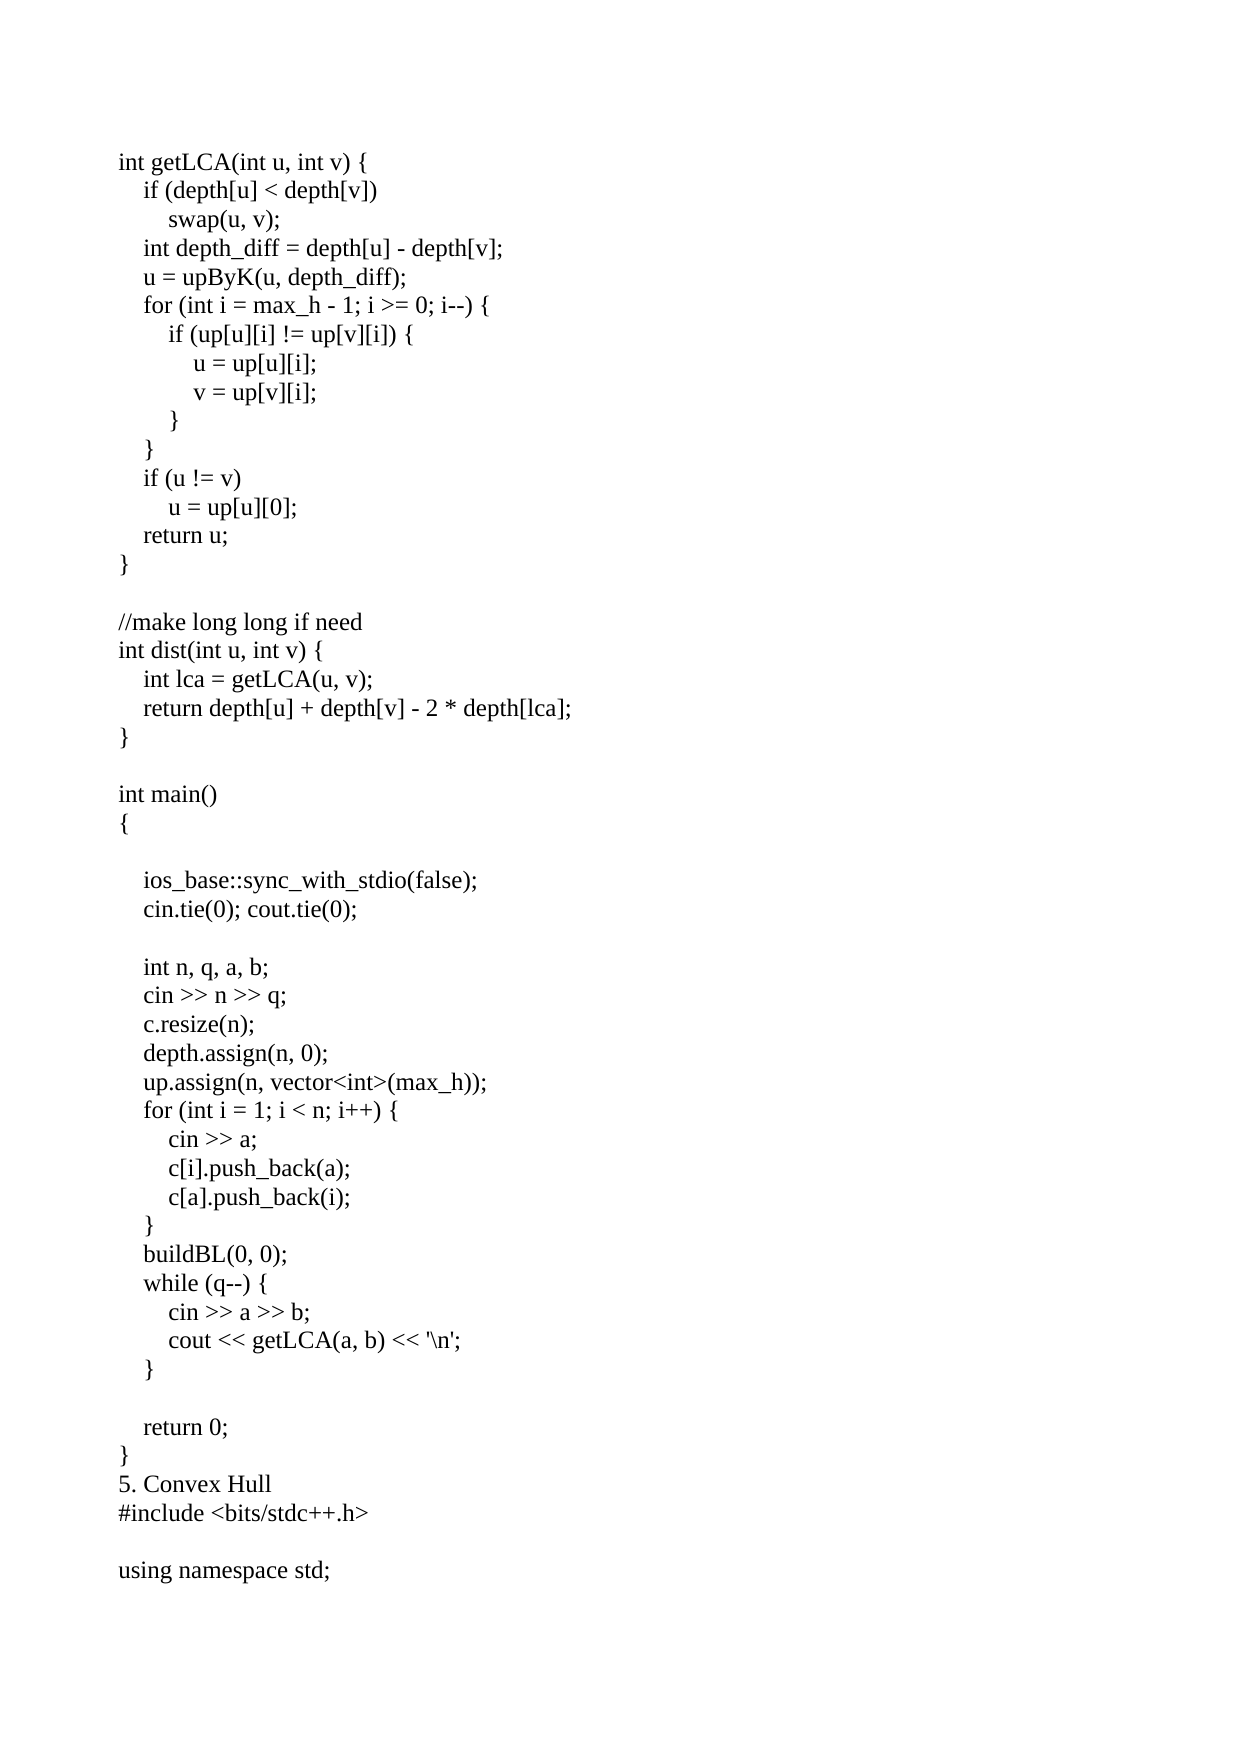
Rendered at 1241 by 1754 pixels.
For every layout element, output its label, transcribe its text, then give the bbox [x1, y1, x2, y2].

text cin >> a; [118, 1124, 1122, 1153]
text } [118, 434, 1122, 463]
text cin.tie(0); cout.tie(0); [118, 894, 1122, 923]
text using namespace std; [118, 1556, 1122, 1584]
text //make long long if need [118, 607, 1122, 636]
text cout << getLCA(a, b) << '\n'; [118, 1326, 1122, 1354]
text if (depth[u] < depth[v]) [118, 176, 1122, 204]
text if (u != v) [118, 463, 1122, 492]
text } [118, 1211, 1122, 1239]
text #include <bits/stdc++.h> [118, 1498, 1122, 1527]
text return u; [118, 521, 1122, 549]
text if (up[u][i] != up[v][i]) { [118, 319, 1122, 348]
text } [118, 549, 1122, 578]
text c[i].push_back(a); [118, 1153, 1122, 1182]
text } [118, 406, 1122, 434]
text } [118, 722, 1122, 751]
text for (int i = max_h - 1; i >= 0; i--) { [118, 291, 1122, 319]
text c.resize(n); [118, 1009, 1122, 1038]
text 5. Convex Hull [118, 1469, 1122, 1498]
text int depth_diff = depth[u] - depth[v]; [118, 233, 1122, 262]
text swap(u, v); [118, 204, 1122, 233]
text u = upByK(u, depth_diff); [118, 262, 1122, 291]
text depth.assign(n, 0); [118, 1038, 1122, 1067]
text c[a].push_back(i); [118, 1182, 1122, 1211]
text int getLCA(int u, int v) { [118, 147, 1122, 176]
text } [118, 1441, 1122, 1469]
text { [118, 808, 1122, 837]
text cin >> a >> b; [118, 1297, 1122, 1326]
text int dist(int u, int v) { [118, 636, 1122, 664]
text buildBL(0, 0); [118, 1239, 1122, 1268]
text u = up[u][i]; [118, 348, 1122, 377]
text up.assign(n, vector<int>(max_h)); [118, 1067, 1122, 1096]
text int main() [118, 779, 1122, 808]
text } [118, 1354, 1122, 1383]
text int n, q, a, b; [118, 952, 1122, 981]
text ios_base::sync_with_stdio(false); [118, 866, 1122, 894]
text return 0; [118, 1412, 1122, 1441]
text int lca = getLCA(u, v); [118, 664, 1122, 693]
text u = up[u][0]; [118, 492, 1122, 521]
text cin >> n >> q; [118, 981, 1122, 1009]
text v = up[v][i]; [118, 377, 1122, 406]
text for (int i = 1; i < n; i++) { [118, 1096, 1122, 1124]
text return depth[u] + depth[v] - 2 * depth[lca]; [118, 693, 1122, 722]
text while (q--) { [118, 1268, 1122, 1297]
